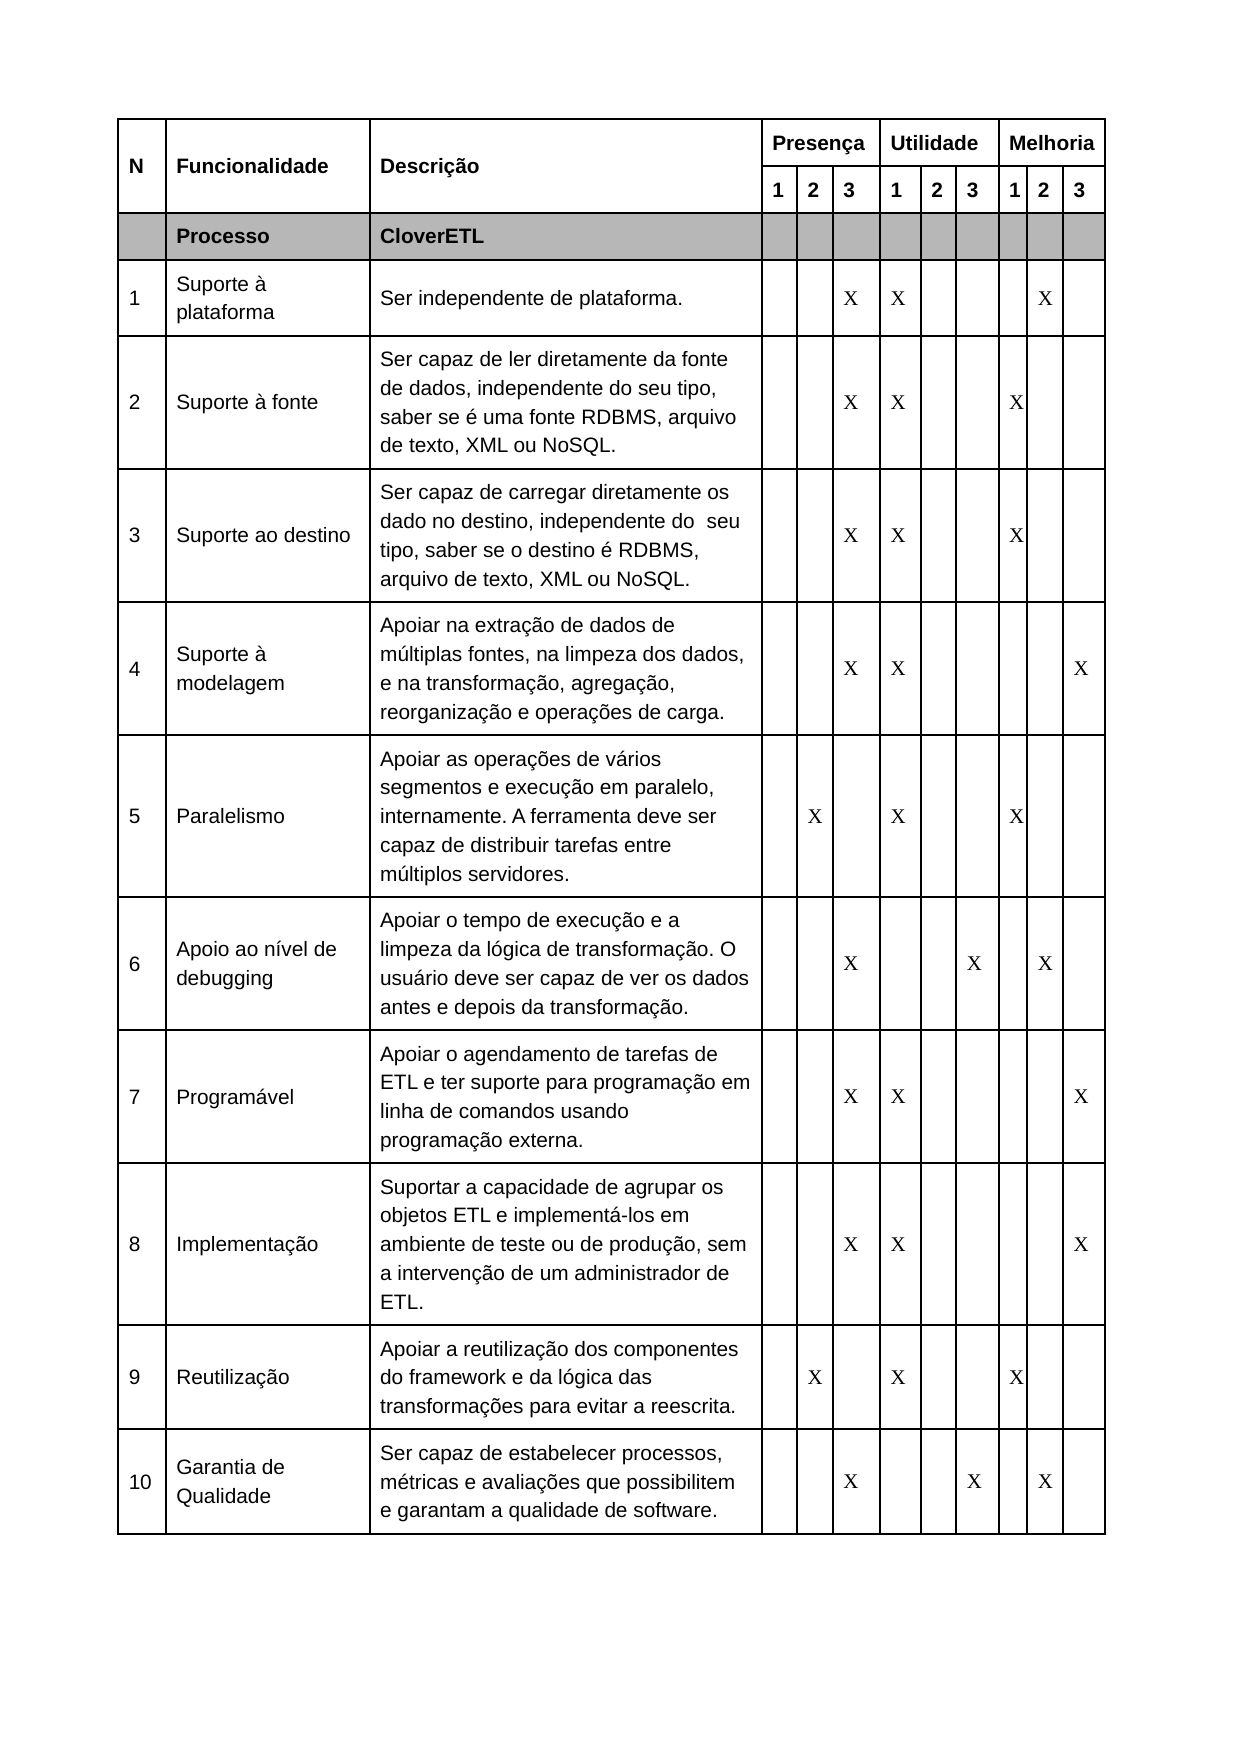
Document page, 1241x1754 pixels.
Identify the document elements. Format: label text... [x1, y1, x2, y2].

table_cell Apoiar o tempo de execução e a limpeza da lógica de transformação. O usuário deve ser capaz de ver os dados antes e depois da transformação. [371, 898, 761, 1029]
table_cell [957, 736, 998, 896]
table_cell Ser capaz de estabelecer processos, métricas e avaliações que possibilitem e garantam a qualidade de software. [371, 1430, 761, 1533]
table_cell CloverETL [371, 214, 761, 259]
table_cell Paralelismo [167, 736, 369, 896]
table_cell 4 [119, 603, 165, 734]
table_cell [1064, 1430, 1104, 1533]
table_header Melhoria [1000, 120, 1104, 165]
table_cell X [957, 898, 998, 1029]
table_cell [922, 337, 955, 468]
table_cell Suporte ao destino [167, 470, 369, 601]
table_cell [1000, 1430, 1026, 1533]
table_cell 7 [119, 1031, 165, 1162]
table_cell X [834, 1031, 879, 1162]
table_cell Processo [167, 214, 369, 259]
table_cell Apoiar a reutilização dos componentes do framework e da lógica das transformações para evitar a reescrita. [371, 1326, 761, 1428]
table_cell [119, 214, 165, 259]
table_cell X [798, 1326, 832, 1428]
table_header Descrição [371, 120, 761, 212]
table_cell [881, 1430, 920, 1533]
table_cell Suporte à plataforma [167, 261, 369, 334]
table_cell [957, 603, 998, 734]
table_cell [763, 1326, 796, 1428]
table_cell 1 [763, 167, 796, 212]
table_cell [1028, 1031, 1062, 1162]
table_cell [1000, 1031, 1026, 1162]
table_cell 1 [881, 167, 920, 212]
table_cell X [1064, 1031, 1104, 1162]
table_cell X [834, 898, 879, 1029]
table_header Presença [763, 120, 879, 165]
table_cell X [957, 1430, 998, 1533]
table_cell [881, 898, 920, 1029]
table_cell [1064, 736, 1104, 896]
table_cell X [834, 470, 879, 601]
table_cell [1028, 603, 1062, 734]
table_cell [1028, 1164, 1062, 1324]
table_cell X [834, 337, 879, 468]
table_cell 5 [119, 736, 165, 896]
table_cell [763, 337, 796, 468]
table_cell 3 [834, 167, 879, 212]
table_header Funcionalidade [167, 120, 369, 212]
table_cell X [1028, 898, 1062, 1029]
table_cell Reutilização [167, 1326, 369, 1428]
table_cell [922, 261, 955, 334]
table_cell [1064, 1326, 1104, 1428]
table_cell 2 [798, 167, 832, 212]
table_cell Apoiar na extração de dados de múltiplas fontes, na limpeza dos dados, e na transformação, agregação, reorganização e operações de carga. [371, 603, 761, 734]
table_cell [1000, 1164, 1026, 1324]
table_cell X [881, 1031, 920, 1162]
table_cell [763, 898, 796, 1029]
table_cell [922, 1031, 955, 1162]
table_cell [1000, 603, 1026, 734]
table_cell X [1000, 736, 1026, 896]
table_cell Ser capaz de carregar diretamente os dado no destino, independente do seu tipo, saber se o destino é RDBMS, arquivo de texto, XML ou NoSQL. [371, 470, 761, 601]
table_cell [763, 1031, 796, 1162]
table_cell X [1000, 470, 1026, 601]
table_cell [922, 1326, 955, 1428]
table_cell [957, 1326, 998, 1428]
table_cell X [798, 736, 832, 896]
table_cell [798, 898, 832, 1029]
table_cell X [1000, 337, 1026, 468]
table_cell 6 [119, 898, 165, 1029]
table_cell [763, 736, 796, 896]
table_cell [798, 470, 832, 601]
table_header Utilidade [881, 120, 998, 165]
table_cell 2 [119, 337, 165, 468]
table_cell [881, 214, 920, 259]
table_cell [1064, 214, 1104, 259]
table_cell [834, 1326, 879, 1428]
table_cell [798, 1031, 832, 1162]
table_cell [1064, 898, 1104, 1029]
table_cell [957, 470, 998, 601]
table_cell Ser capaz de ler diretamente da fonte de dados, independente do seu tipo, saber se é uma fonte RDBMS, arquivo de texto, XML ou NoSQL. [371, 337, 761, 468]
table_cell X [881, 470, 920, 601]
table_cell [922, 1430, 955, 1533]
table_cell [1064, 337, 1104, 468]
table_cell Suportar a capacidade de agrupar os objetos ETL e implementá-los em ambiente de teste ou de produção, sem a intervenção de um administrador de ETL. [371, 1164, 761, 1324]
table_cell [1028, 1326, 1062, 1428]
table_cell X [1064, 603, 1104, 734]
table_cell 1 [119, 261, 165, 334]
table_cell [957, 1164, 998, 1324]
table_cell [834, 214, 879, 259]
table_cell [922, 603, 955, 734]
table_cell 2 [1028, 167, 1062, 212]
table_cell [798, 261, 832, 334]
table_cell X [834, 1164, 879, 1324]
table_cell [798, 337, 832, 468]
table_cell 3 [119, 470, 165, 601]
table_cell X [881, 603, 920, 734]
table_cell X [834, 1430, 879, 1533]
table_cell X [1000, 1326, 1026, 1428]
table_cell [922, 898, 955, 1029]
table_cell [922, 736, 955, 896]
table_cell [798, 214, 832, 259]
table_cell [763, 261, 796, 334]
table_cell Apoiar as operações de vários segmentos e execução em paralelo, internamente. A ferramenta deve ser capaz de distribuir tarefas entre múltiplos servidores. [371, 736, 761, 896]
table_cell Suporte à modelagem [167, 603, 369, 734]
table_cell X [881, 261, 920, 334]
table_cell [798, 1164, 832, 1324]
table_cell [1028, 736, 1062, 896]
table_cell [922, 214, 955, 259]
table_cell X [1028, 1430, 1062, 1533]
table_cell [1028, 214, 1062, 259]
table_cell X [881, 337, 920, 468]
table_cell X [1028, 261, 1062, 334]
table_cell 3 [1064, 167, 1104, 212]
table_cell Suporte à fonte [167, 337, 369, 468]
table_cell Implementação [167, 1164, 369, 1324]
table_header N [119, 120, 165, 212]
table_cell X [881, 1326, 920, 1428]
table_cell [922, 470, 955, 601]
table_cell [763, 1164, 796, 1324]
table_cell Garantia de Qualidade [167, 1430, 369, 1533]
table_cell X [1064, 1164, 1104, 1324]
table_cell Apoiar o agendamento de tarefas de ETL e ter suporte para programação em linha de comandos usando programação externa. [371, 1031, 761, 1162]
table_cell 3 [957, 167, 998, 212]
table_cell [1000, 898, 1026, 1029]
table_cell [957, 337, 998, 468]
table_cell 10 [119, 1430, 165, 1533]
table_cell [1064, 261, 1104, 334]
table_cell X [834, 603, 879, 734]
table_cell [763, 603, 796, 734]
table_cell [957, 261, 998, 334]
table_cell [1064, 470, 1104, 601]
table_cell [1000, 214, 1026, 259]
table_cell 1 [1000, 167, 1026, 212]
table_cell X [881, 736, 920, 896]
table_cell 2 [922, 167, 955, 212]
table_cell [957, 214, 998, 259]
table_cell Ser independente de plataforma. [371, 261, 761, 334]
table_cell [957, 1031, 998, 1162]
table_cell [763, 214, 796, 259]
table_cell [1028, 470, 1062, 601]
table_cell 9 [119, 1326, 165, 1428]
table_cell [834, 736, 879, 896]
table_cell [1028, 337, 1062, 468]
table_cell X [881, 1164, 920, 1324]
table_cell X [834, 261, 879, 334]
table_cell Programável [167, 1031, 369, 1162]
table_cell [763, 470, 796, 601]
table_cell 8 [119, 1164, 165, 1324]
table_cell [798, 603, 832, 734]
table_cell [798, 1430, 832, 1533]
table_cell [1000, 261, 1026, 334]
table_cell [922, 1164, 955, 1324]
table_cell [763, 1430, 796, 1533]
table_cell Apoio ao nível de debugging [167, 898, 369, 1029]
